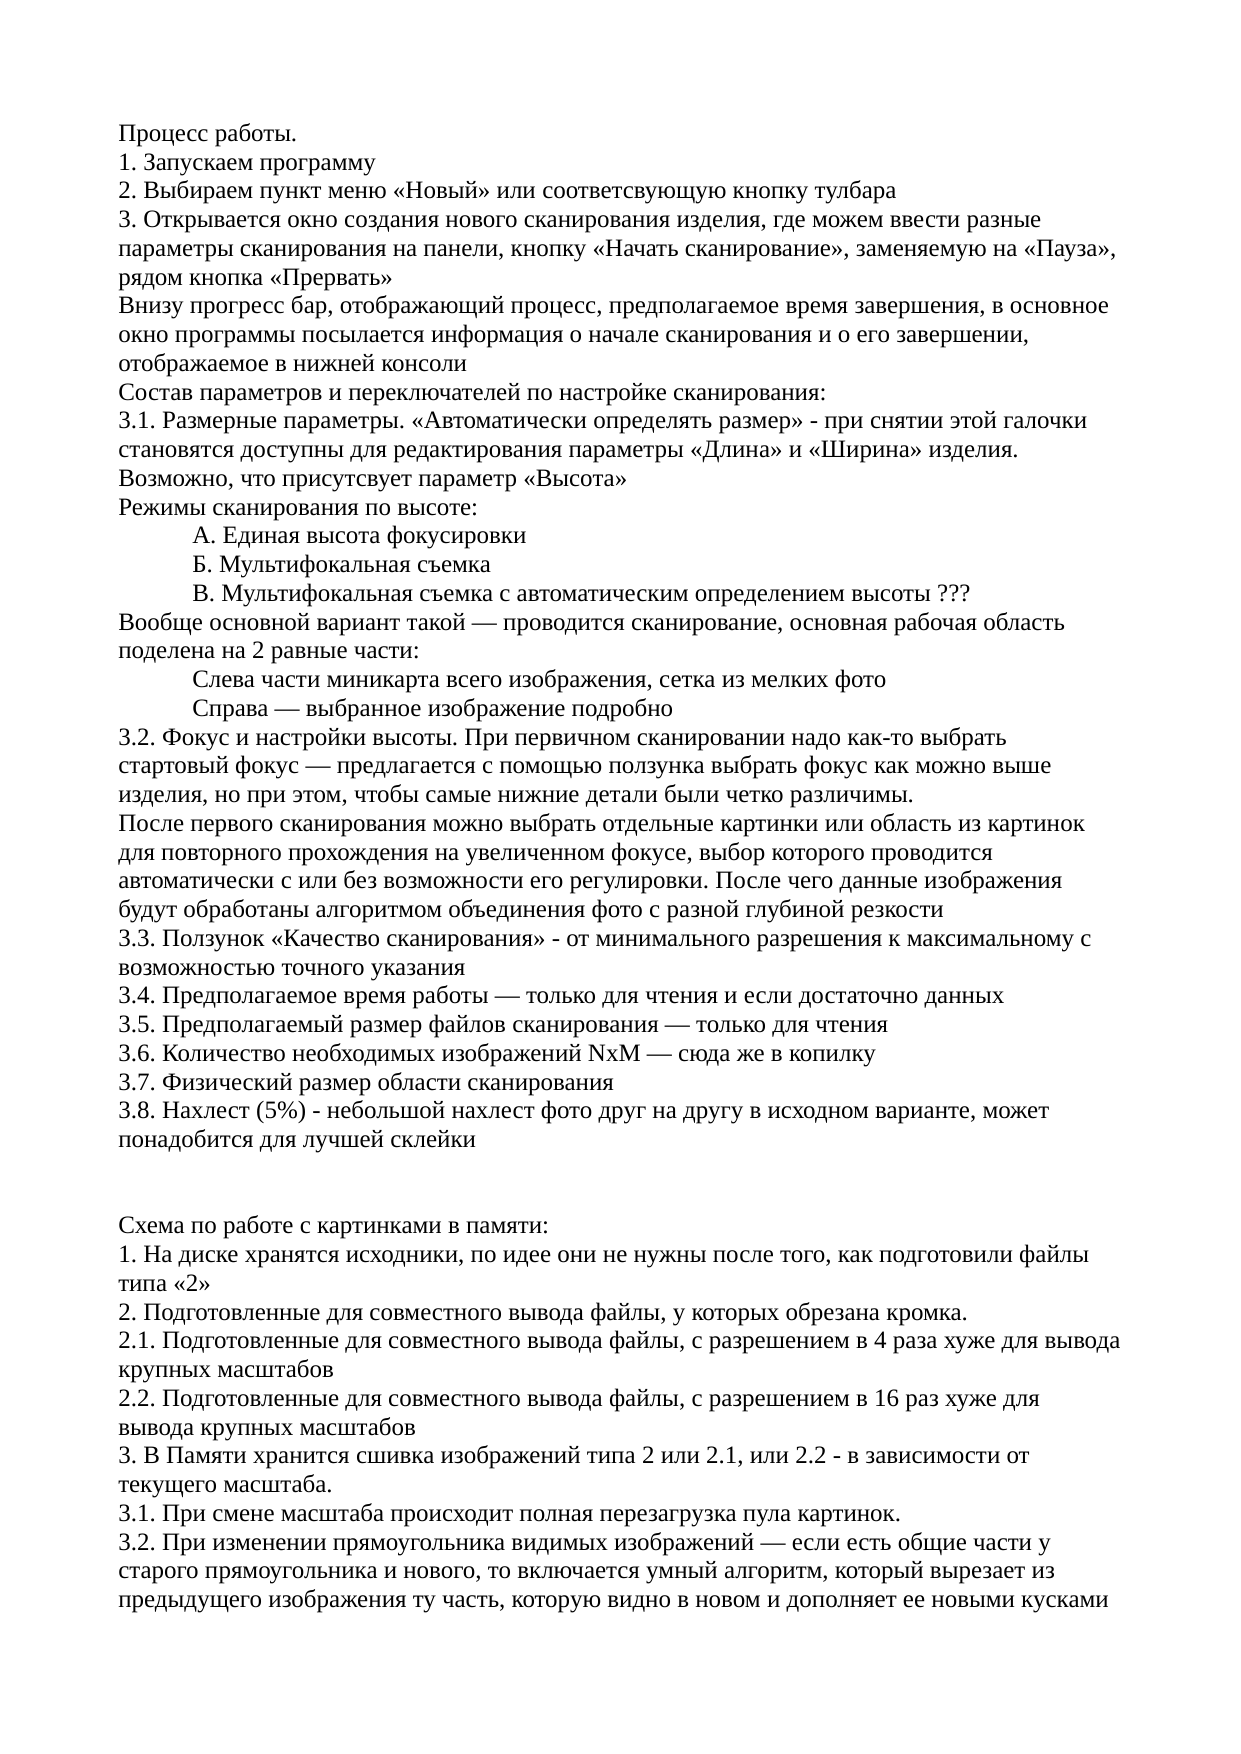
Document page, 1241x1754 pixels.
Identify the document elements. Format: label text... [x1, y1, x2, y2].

text 2. Выбираем пункт меню «Новый» или соответсвующую кнопку тулбара [118, 176, 1122, 204]
text 3.5. Предполагаемый размер файлов сканирования — только для чтения [118, 1009, 1122, 1038]
text 3. Открывается окно создания нового сканирования изделия, где можем ввести разные параметры сканирования на панели, кнопку «Начать сканирование», заменяемую на «Пауза», рядом кнопка «Прервать» [118, 204, 1122, 291]
text Б. Мультифокальная съемка [118, 549, 1122, 578]
text 2.2. Подготовленные для совместного вывода файлы, с разрешением в 16 раз хуже для вывода крупных масштабов [118, 1383, 1122, 1441]
text Внизу прогресс бар, отображающий процесс, предполагаемое время завершения, в основное окно программы посылается информация о начале сканирования и о его завершении, отображаемое в нижней консоли [118, 291, 1122, 377]
text После первого сканирования можно выбрать отдельные картинки или область из картинок для повторного прохождения на увеличенном фокусе, выбор которого проводится автоматически с или без возможности его регулировки. После чего данные изображения будут обработаны алгоритмом объединения фото с разной глубиной резкости [118, 808, 1122, 923]
text 3.6. Количество необходимых изображений NxM — сюда же в копилку [118, 1038, 1122, 1067]
text А. Единая высота фокусировки [118, 521, 1122, 549]
text Процесс работы. [118, 118, 1122, 147]
text 3.3. Ползунок «Качество сканирования» - от минимального разрешения к максимальному с возможностью точного указания [118, 923, 1122, 981]
text 3.8. Нахлест (5%) - небольшой нахлест фото друг на другу в исходном варианте, может понадобится для лучшей склейки [118, 1096, 1122, 1153]
text 3.1. При смене масштаба происходит полная перезагрузка пула картинок. [118, 1498, 1122, 1527]
text 3.1. Размерные параметры. «Автоматически определять размер» - при снятии этой галочки становятся доступны для редактирования параметры «Длина» и «Ширина» изделия. Возможно, что присутсвует параметр «Высота» [118, 406, 1122, 492]
text 3.2. При изменении прямоугольника видимых изображений — если есть общие части у старого прямоугольника и нового, то включается умный алгоритм, который вырезает из предыдущего изображения ту часть, которую видно в новом и дополняет ее новыми кусками [118, 1527, 1122, 1613]
text Режимы сканирования по высоте: [118, 492, 1122, 521]
text Схема по работе с картинками в памяти: [118, 1211, 1122, 1239]
text Вообще основной вариант такой — проводится сканирование, основная рабочая область поделена на 2 равные части: [118, 607, 1122, 664]
text 3. В Памяти хранится сшивка изображений типа 2 или 2.1, или 2.2 - в зависимости от текущего масштаба. [118, 1441, 1122, 1498]
text Состав параметров и переключателей по настройке сканирования: [118, 377, 1122, 406]
text 3.7. Физический размер области сканирования [118, 1067, 1122, 1096]
text Справа — выбранное изображение подробно [118, 693, 1122, 722]
text 1. Запускаем программу [118, 147, 1122, 176]
text 3.2. Фокус и настройки высоты. При первичном сканировании надо как-то выбрать стартовый фокус — предлагается с помощью ползунка выбрать фокус как можно выше изделия, но при этом, чтобы самые нижние детали были четко различимы. [118, 722, 1122, 808]
text 2.1. Подготовленные для совместного вывода файлы, с разрешением в 4 раза хуже для вывода крупных масштабов [118, 1326, 1122, 1383]
text 2. Подготовленные для совместного вывода файлы, у которых обрезана кромка. [118, 1297, 1122, 1326]
text В. Мультифокальная съемка с автоматическим определением высоты ??? [118, 578, 1122, 607]
text 3.4. Предполагаемое время работы — только для чтения и если достаточно данных [118, 981, 1122, 1009]
text Слева части миникарта всего изображения, сетка из мелких фото [118, 664, 1122, 693]
text 1. На диске хранятся исходники, по идее они не нужны после того, как подготовили файлы типа «2» [118, 1239, 1122, 1297]
